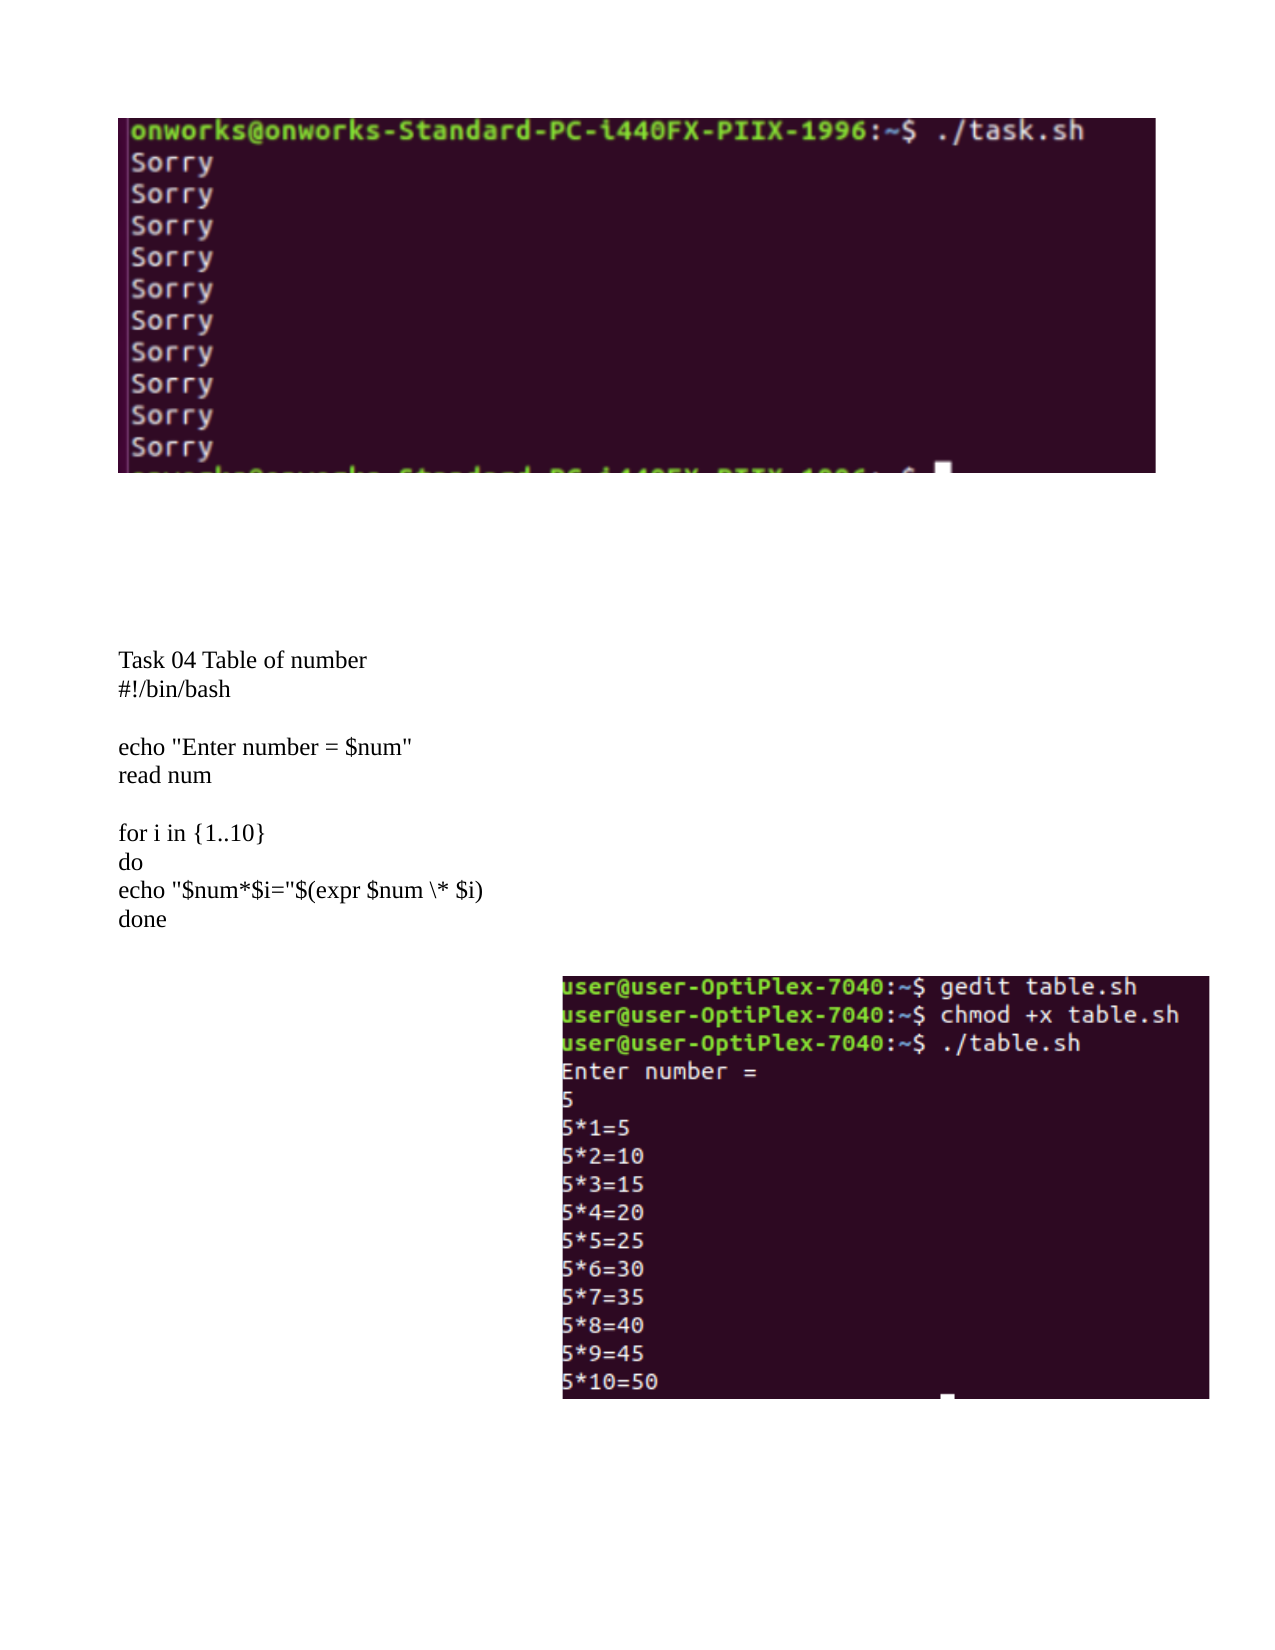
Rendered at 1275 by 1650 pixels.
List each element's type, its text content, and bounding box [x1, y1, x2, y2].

text Task 04 Table of number [118, 645, 1157, 674]
text for i in {1..10} [118, 818, 1157, 847]
text done [118, 904, 1157, 933]
text read num [118, 760, 1157, 789]
text do [118, 847, 1157, 875]
text #!/bin/bash [118, 674, 1157, 703]
text echo "Enter number = $num" [118, 732, 1157, 760]
text echo "$num*$i="$(expr $num \* $i) [118, 875, 1157, 904]
